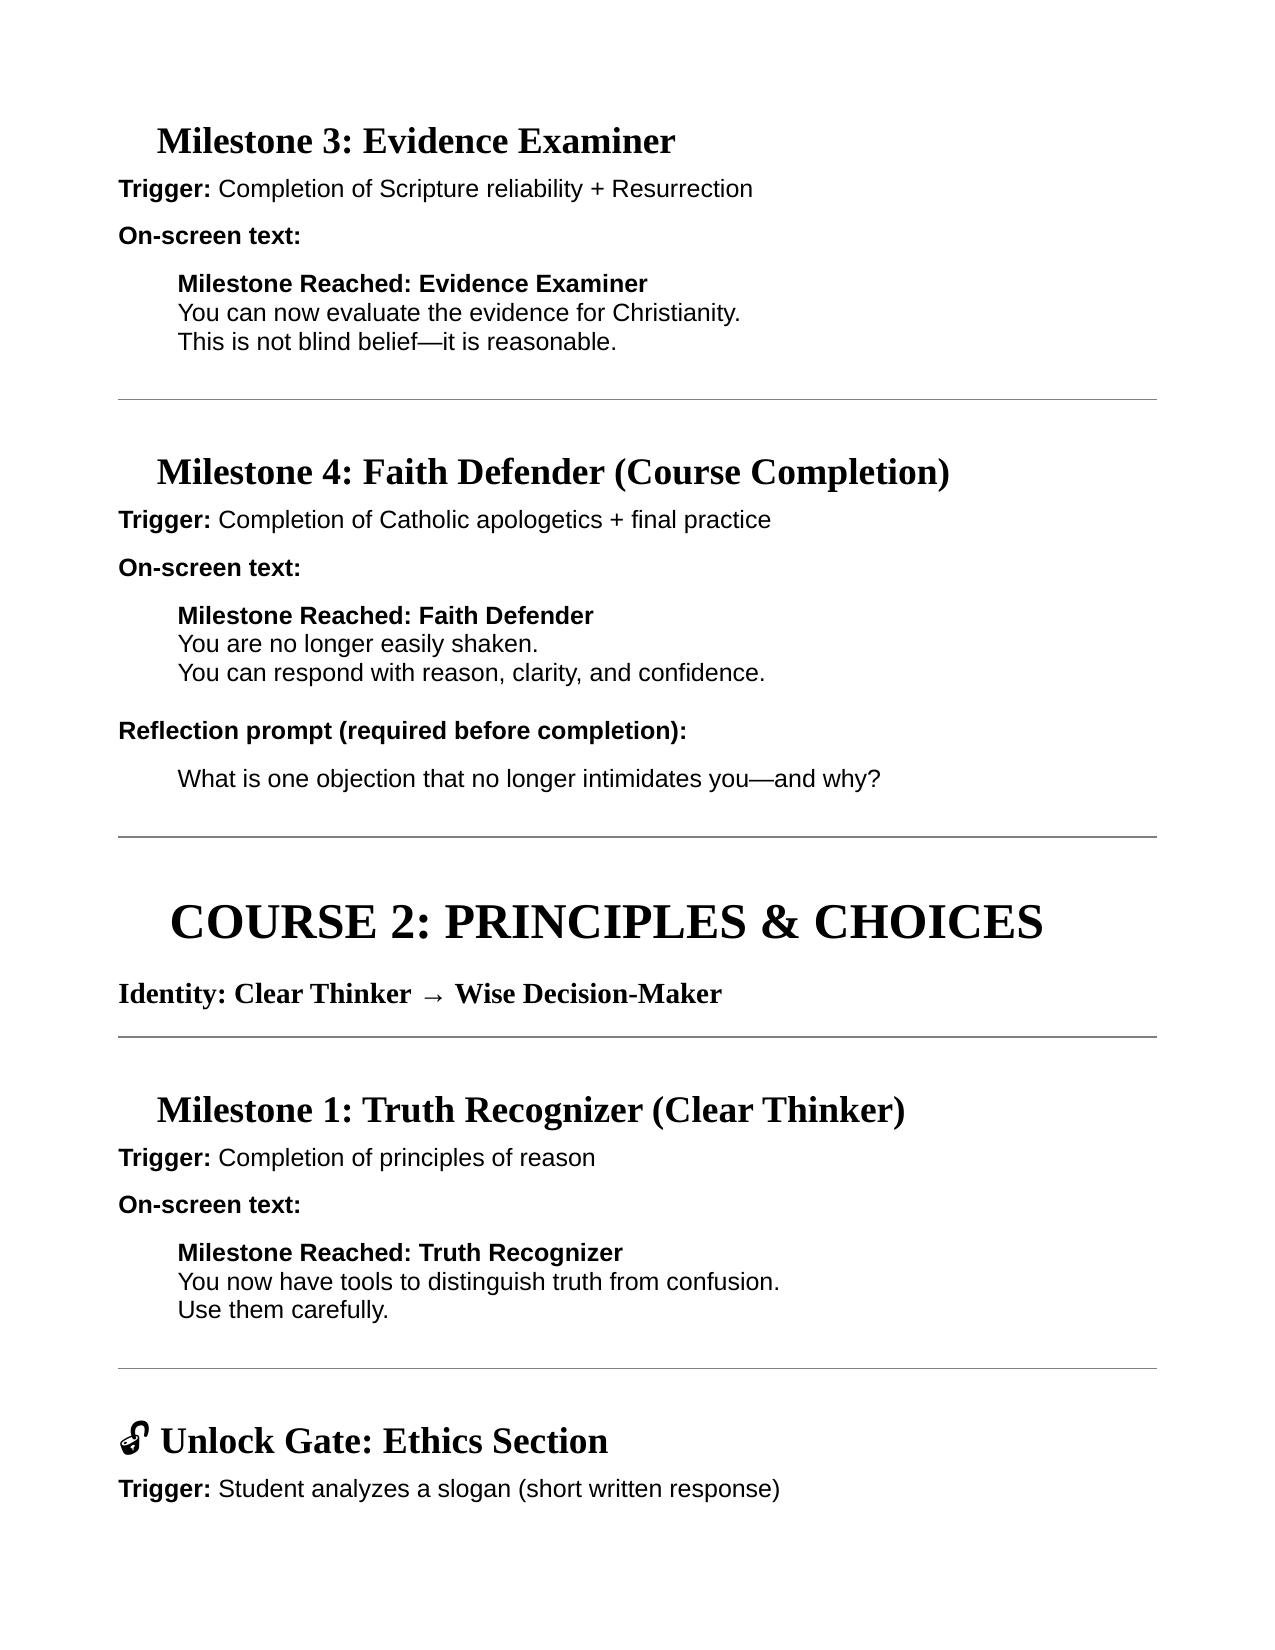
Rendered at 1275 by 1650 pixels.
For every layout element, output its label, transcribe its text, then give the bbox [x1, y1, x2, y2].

text On-screen text: [118, 1190, 1157, 1219]
subtitle 🔹 Milestone 4: Faith Defender (Course Completion) [118, 450, 1157, 493]
text Trigger: Student analyzes a slogan (short written response) [118, 1474, 1157, 1503]
subtitle 🔓 Unlock Gate: Ethics Section [118, 1419, 1157, 1462]
text On-screen text: [118, 221, 1157, 250]
text Milestone Reached: Truth Recognizer You now have tools to distinguish truth from confusion. Use them carefully. [177, 1238, 1098, 1324]
text Trigger: Completion of principles of reason [118, 1143, 1157, 1172]
text Milestone Reached: Evidence Examiner You can now evaluate the evidence for Christianity. This is not blind belief—it is reasonable. [177, 269, 1098, 355]
text Milestone Reached: Faith Defender You are no longer easily shaken. You can respond with reason, clarity, and confidence. [177, 601, 1098, 687]
text What is one objection that no longer intimidates you—and why? [177, 764, 1098, 793]
subtitle 🔹 Milestone 3: Evidence Examiner [118, 118, 1157, 161]
text Trigger: Completion of Scripture reliability + Resurrection [118, 174, 1157, 202]
text On-screen text: [118, 553, 1157, 582]
text Reflection prompt (required before completion): [118, 716, 1157, 745]
subtitle 🧠 COURSE 2: PRINCIPLES & CHOICES [118, 891, 1157, 949]
text Trigger: Completion of Catholic apologetics + final practice [118, 505, 1157, 534]
subtitle Identity: Clear Thinker → Wise Decision-Maker [118, 976, 1157, 1009]
subtitle 🔹 Milestone 1: Truth Recognizer (Clear Thinker) [118, 1087, 1157, 1130]
